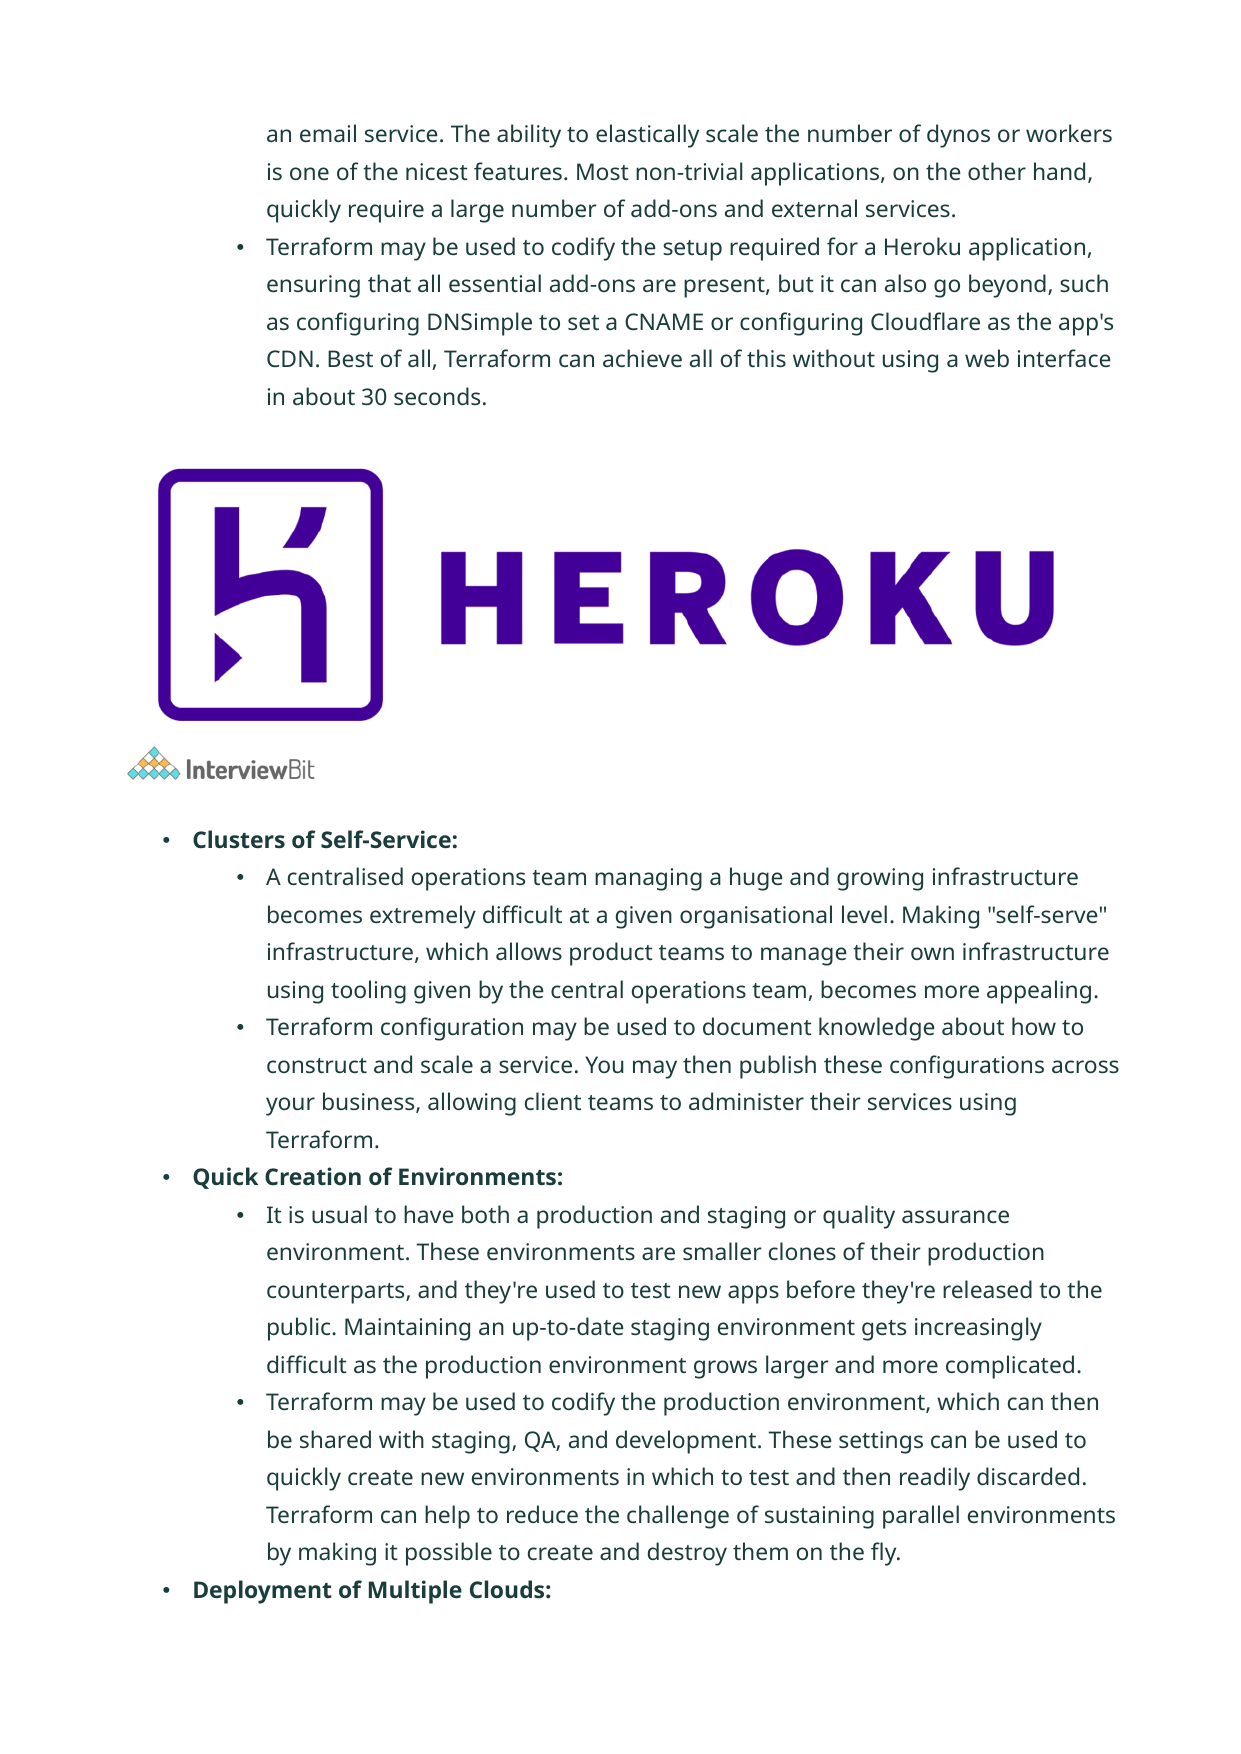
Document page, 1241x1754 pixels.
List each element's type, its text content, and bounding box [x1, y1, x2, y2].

list A centralised operations team managing a huge and growing infrastructure becomes extremely difficult at a given organisational level. Making "self-serve" infrastructure, which allows product teams to manage their own infrastructure using tooling given by the central operations team, becomes more appealing. [236, 861, 1122, 1005]
list an email service. The ability to elastically scale the number of dynos or workers is one of the nicest features. Most non-trivial applications, on the other hand, quickly require a large number of add-ons and external services. [236, 118, 1122, 224]
picture [118, 447, 1094, 787]
list Terraform may be used to codify the setup required for a Heroku application, ensuring that all essential add-ons are present, but it can also go beyond, such as configuring DNSimple to set a CNAME or configuring Cloudflare as the app's CDN. Best of all, Terraform can achieve all of this without using a web interface in about 30 seconds. [236, 231, 1122, 412]
list Quick Creation of Environments: [162, 1161, 1122, 1193]
list Deployment of Multiple Clouds: [162, 1574, 1122, 1605]
list Terraform may be used to codify the production environment, which can then be shared with staging, QA, and development. These settings can be used to quickly create new environments in which to test and then readily discarded. Terraform can help to reduce the challenge of sustaining parallel environments by making it possible to create and destroy them on the fly. [236, 1386, 1122, 1568]
list It is usual to have both a production and staging or quality assurance environment. These environments are smaller clones of their production counterparts, and they're used to test new apps before they're released to the public. Maintaining an up-to-date staging environment gets increasingly difficult as the production environment grows larger and more complicated. [236, 1199, 1122, 1380]
list Clusters of Self-Service: [162, 824, 1122, 855]
list Terraform configuration may be used to document knowledge about how to construct and scale a service. You may then publish these configurations across your business, allowing client teams to administer their services using Terraform. [236, 1011, 1122, 1155]
